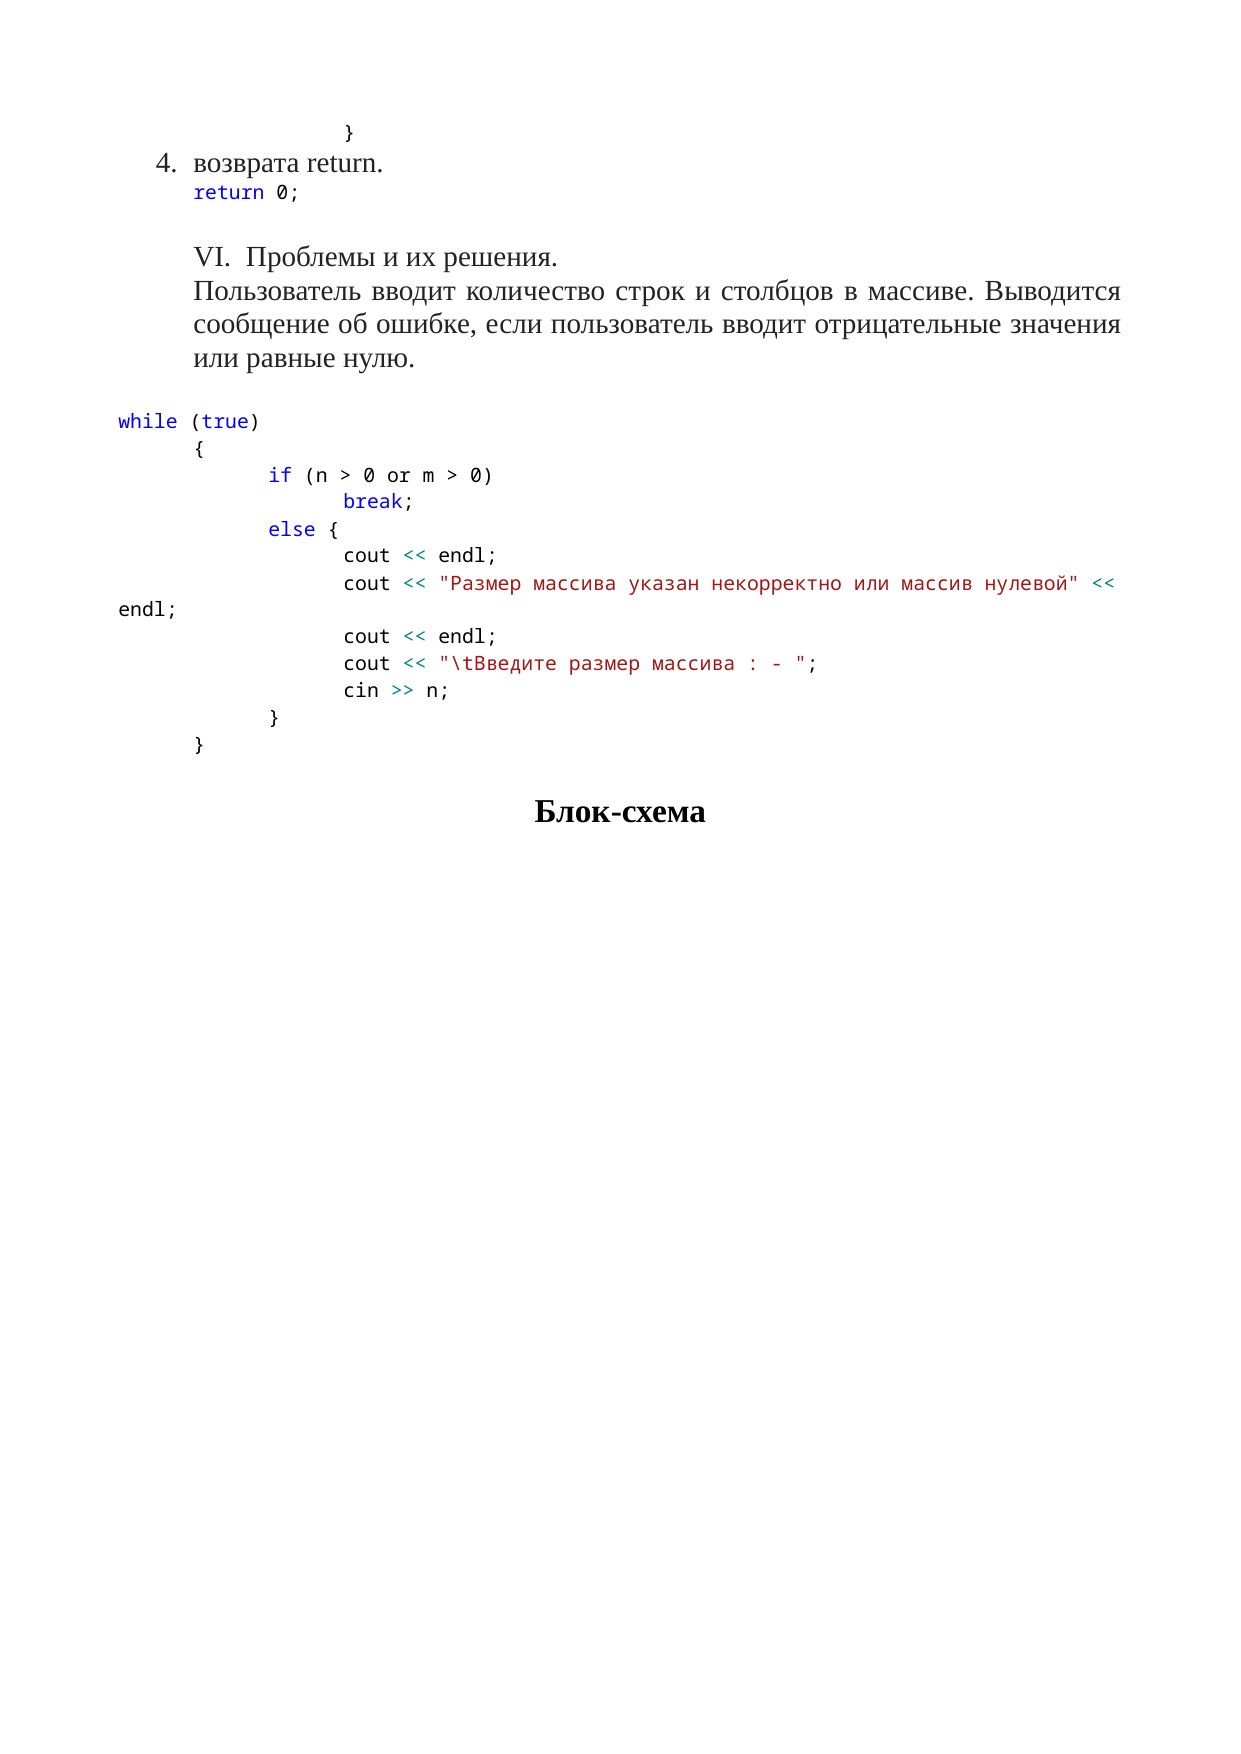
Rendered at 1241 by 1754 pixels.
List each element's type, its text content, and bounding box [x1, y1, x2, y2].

text cout << "Размер массива указан некорректно или массив нулевой" << endl; [118, 569, 1122, 623]
text if (n > 0 or m > 0) [118, 461, 1122, 488]
text { [118, 434, 1122, 461]
list возврата return. [156, 145, 1122, 179]
text return 0; [118, 179, 1122, 206]
text } [118, 118, 1122, 145]
text cin >> n; [118, 677, 1122, 704]
text Пользователь вводит количество строк и столбцов в массиве. Выводится сообщение об ошибке, если пользователь вводит отрицательные значения или равные нулю. [193, 273, 1122, 373]
text cout << "\tВведите размер массива : - "; [118, 650, 1122, 677]
text cout << endl; [118, 623, 1122, 650]
text } [118, 731, 1122, 758]
text VI. Проблемы и их решения. [193, 239, 1122, 273]
text while (true) [118, 407, 1122, 434]
text } [118, 704, 1122, 731]
text cout << endl; [118, 542, 1122, 569]
text break; [118, 488, 1122, 515]
text Блок-схема [118, 791, 1122, 829]
text else { [118, 515, 1122, 542]
